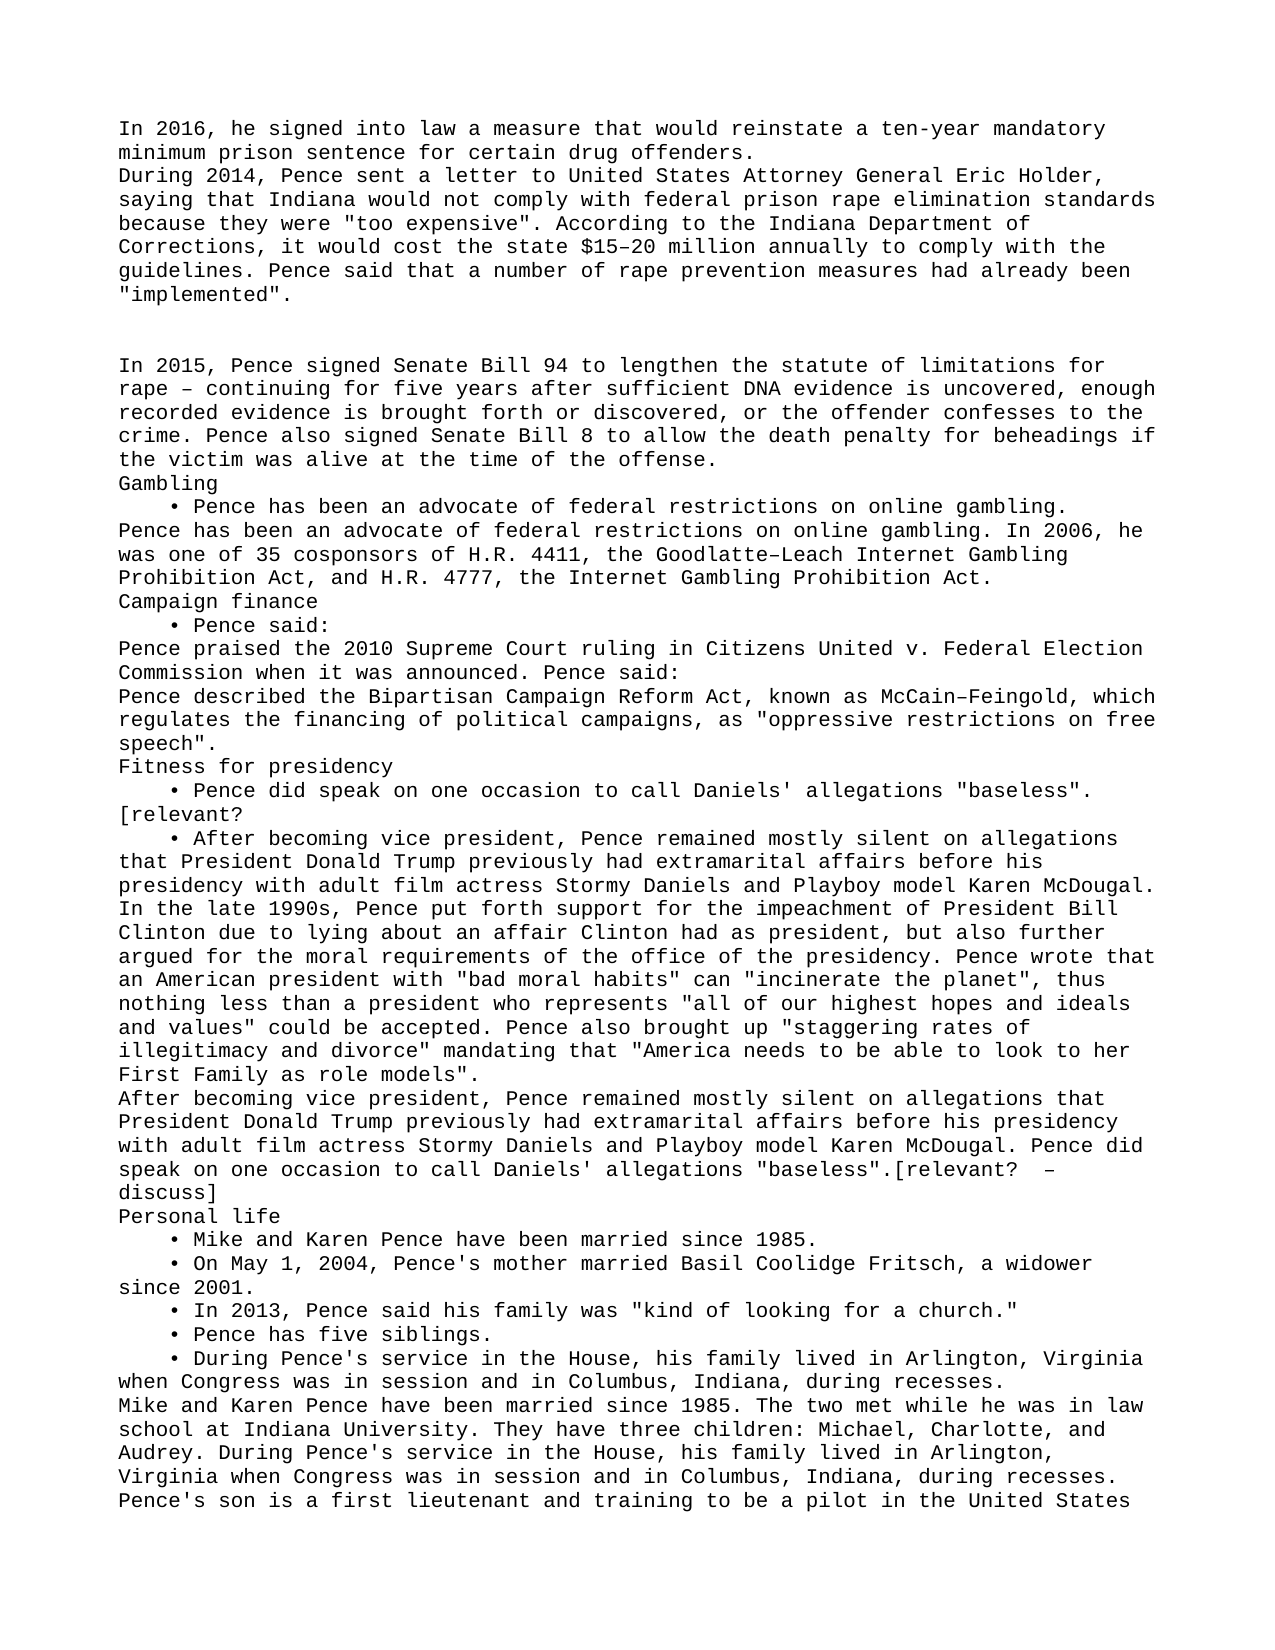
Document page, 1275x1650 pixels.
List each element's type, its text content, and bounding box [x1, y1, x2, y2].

text Gambling [118, 473, 1157, 496]
text During 2014, Pence sent a letter to United States Attorney General Eric Holder, saying that Indiana would not comply with federal prison rape elimination standards because they were "too expensive". According to the Indiana Department of Corrections, it would cost the state $15–20 million annually to comply with the guidelines. Pence said that a number of rape prevention measures had already been "implemented". [118, 165, 1157, 307]
text In 2015, Pence signed Senate Bill 94 to lengthen the statute of limitations for rape – continuing for five years after sufficient DNA evidence is uncovered, enough recorded evidence is brought forth or discovered, or the offender confesses to the crime. Pence also signed Senate Bill 8 to allow the death penalty for beheadings if the victim was alive at the time of the offense. [118, 354, 1157, 473]
text Personal life [118, 1206, 1157, 1229]
text • Pence said: [118, 615, 1157, 638]
text In 2016, he signed into law a measure that would reinstate a ten-year mandatory minimum prison sentence for certain drug offenders. [118, 118, 1157, 165]
text In the late 1990s, Pence put forth support for the impeachment of President Bill Clinton due to lying about an affair Clinton had as president, but also further argued for the moral requirements of the office of the presidency. Pence wrote that an American president with "bad moral habits" can "incinerate the planet", thus nothing less than a president who represents "all of our highest hopes and ideals and values" could be accepted. Pence also brought up "staggering rates of illegitimacy and divorce" mandating that "America needs to be able to look to her First Family as role models". [118, 898, 1157, 1088]
text Fitness for presidency [118, 757, 1157, 780]
text Campaign finance [118, 591, 1157, 615]
text Pence has been an advocate of federal restrictions on online gambling. In 2006, he was one of 35 cosponsors of H.R. 4411, the Goodlatte–Leach Internet Gambling Prohibition Act, and H.R. 4777, the Internet Gambling Prohibition Act. [118, 520, 1157, 591]
text • Pence did speak on one occasion to call Daniels' allegations "baseless".[relevant? [118, 780, 1157, 827]
text • After becoming vice president, Pence remained mostly silent on allegations that President Donald Trump previously had extramarital affairs before his presidency with adult film actress Stormy Daniels and Playboy model Karen McDougal. [118, 827, 1157, 898]
text Pence praised the 2010 Supreme Court ruling in Citizens United v. Federal Election Commission when it was announced. Pence said: [118, 638, 1157, 686]
text • On May 1, 2004, Pence's mother married Basil Coolidge Fritsch, a widower since 2001. [118, 1253, 1157, 1300]
text • Mike and Karen Pence have been married since 1985. [118, 1229, 1157, 1253]
text Mike and Karen Pence have been married since 1985. The two met while he was in law school at Indiana University. They have three children: Michael, Charlotte, and Audrey. During Pence's service in the House, his family lived in Arlington, Virginia when Congress was in session and in Columbus, Indiana, during recesses. Pence's son is a first lieutenant and training to be a pilot in the United States [118, 1395, 1157, 1513]
text • During Pence's service in the House, his family lived in Arlington, Virginia when Congress was in session and in Columbus, Indiana, during recesses. [118, 1348, 1157, 1395]
text • In 2013, Pence said his family was "kind of looking for a church." [118, 1300, 1157, 1324]
text • Pence has five siblings. [118, 1324, 1157, 1348]
text • Pence has been an advocate of federal restrictions on online gambling. [118, 496, 1157, 520]
text After becoming vice president, Pence remained mostly silent on allegations that President Donald Trump previously had extramarital affairs before his presidency with adult film actress Stormy Daniels and Playboy model Karen McDougal. Pence did speak on one occasion to call Daniels' allegations "baseless".[relevant? – discuss] [118, 1088, 1157, 1206]
text Pence described the Bipartisan Campaign Reform Act, known as McCain–Feingold, which regulates the financing of political campaigns, as "oppressive restrictions on free speech". [118, 686, 1157, 757]
